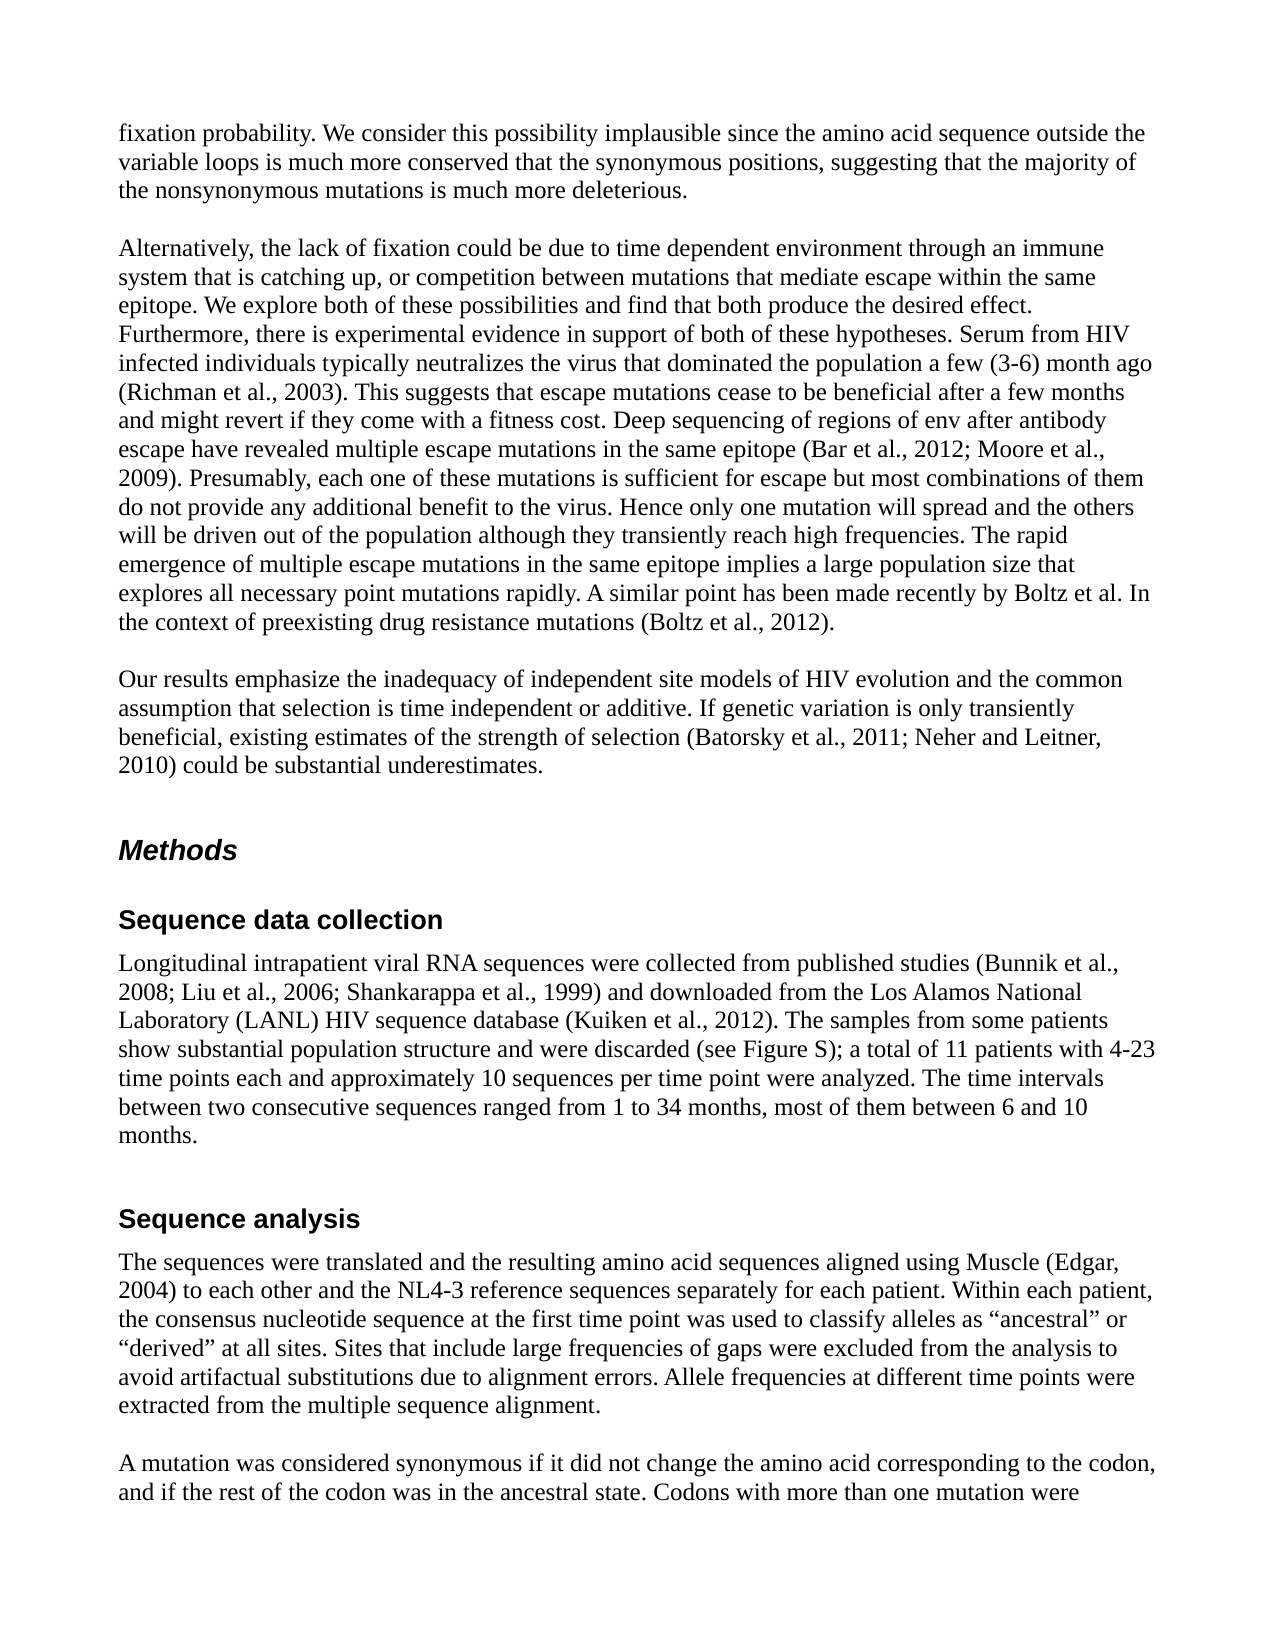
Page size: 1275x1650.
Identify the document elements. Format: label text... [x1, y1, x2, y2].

text A mutation was considered synonymous if it did not change the amino acid corresponding to the codon, and if the rest of the codon was in the ancestral state. Codons with more than one mutation were [118, 1448, 1157, 1505]
subtitle Sequence data collection [118, 904, 1157, 935]
text fixation probability. We consider this possibility implausible since the amino acid sequence outside the variable loops is much more conserved that the synonymous positions, suggesting that the majority of the nonsynonymous mutations is much more deleterious. [118, 118, 1157, 204]
text Alternatively, the lack of fixation could be due to time dependent environment through an immune system that is catching up, or competition between mutations that mediate escape within the same epitope. We explore both of these possibilities and find that both produce the desired effect. Furthermore, there is experimental evidence in support of both of these hypotheses. Serum from HIV infected individuals typically neutralizes the virus that dominated the population a few (3-6) month ago (Richman et al., 2003). This suggests that escape mutations cease to be beneficial after a few months and might revert if they come with a fitness cost. Deep sequencing of regions of env after antibody escape have revealed multiple escape mutations in the same epitope (Bar et al., 2012; Moore et al., 2009). Presumably, each one of these mutations is sufficient for escape but most combinations of them do not provide any additional benefit to the virus. Hence only one mutation will spread and the others will be driven out of the population although they transiently reach high frequencies. The rapid emergence of multiple escape mutations in the same epitope implies a large population size that explores all necessary point mutations rapidly. A similar point has been made recently by Boltz et al. In the context of preexisting drug resistance mutations (Boltz et al., 2012). [118, 233, 1157, 636]
text Our results emphasize the inadequacy of independent site models of HIV evolution and the common assumption that selection is time independent or additive. If genetic variation is only transiently beneficial, existing estimates of the strength of selection (Batorsky et al., 2011; Neher and Leitner, 2010) could be substantial underestimates. [118, 664, 1157, 779]
subtitle Methods [118, 833, 1157, 867]
text Longitudinal intrapatient viral RNA sequences were collected from published studies (Bunnik et al., 2008; Liu et al., 2006; Shankarappa et al., 1999) and downloaded from the Los Alamos National Laboratory (LANL) HIV sequence database (Kuiken et al., 2012). The samples from some patients show substantial population structure and were discarded (see Figure S); a total of 11 patients with 4-23 time points each and approximately 10 sequences per time point were analyzed. The time intervals between two consecutive sequences ranged from 1 to 34 months, most of them between 6 and 10 months. [118, 948, 1157, 1149]
text The sequences were translated and the resulting amino acid sequences aligned using Muscle (Edgar, 2004) to each other and the NL4-3 reference sequences separately for each patient. Within each patient, the consensus nucleotide sequence at the first time point was used to classify alleles as “ancestral” or “derived” at all sites. Sites that include large frequencies of gaps were excluded from the analysis to avoid artifactual substitutions due to alignment errors. Allele frequencies at different time points were extracted from the multiple sequence alignment. [118, 1247, 1157, 1419]
subtitle Sequence analysis [118, 1203, 1157, 1234]
